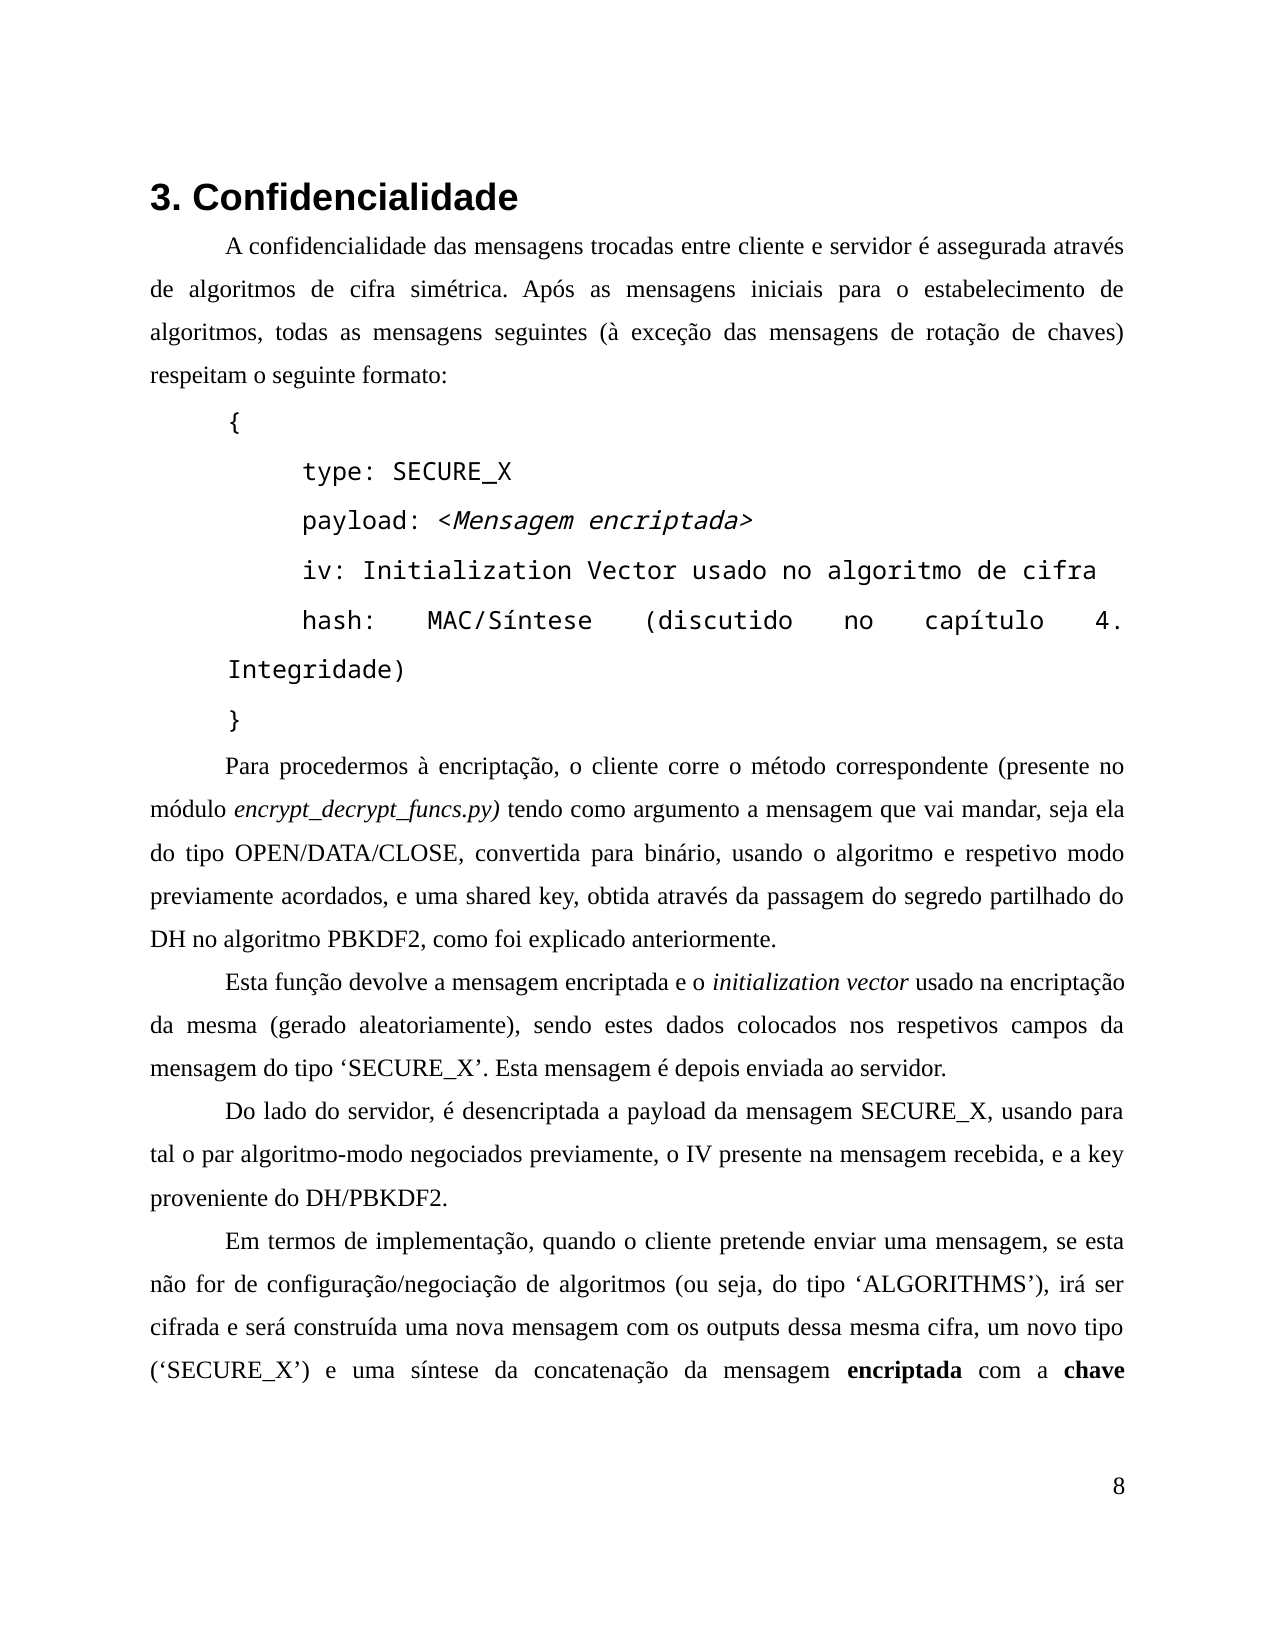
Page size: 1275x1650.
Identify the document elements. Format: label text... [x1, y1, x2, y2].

subtitle 3. Confidencialidade [150, 175, 1125, 219]
text Do lado do servidor, é desencriptada a payload da mensagem SECURE_X, usando para tal o par algoritmo-modo negociados previamente, o IV presente na mensagem recebida, e a key proveniente do DH/PBKDF2. [150, 1096, 1125, 1211]
text payload: <Mensagem encriptada> [227, 503, 1125, 537]
text type: SECURE_X [227, 453, 1125, 487]
text Para procedermos à encriptação, o cliente corre o método correspondente (presente no módulo encrypt_decrypt_funcs.py) tendo como argumento a mensagem que vai mandar, seja ela do tipo OPEN/DATA/CLOSE, convertida para binário, usando o algoritmo e respetivo modo previamente acordados, e uma shared key, obtida através da passagem do segredo partilhado do DH no algoritmo PBKDF2, como foi explicado anteriormente. [150, 751, 1125, 953]
text Esta função devolve a mensagem encriptada e o initialization vector usado na encriptação da mesma (gerado aleatoriamente), sendo estes dados colocados nos respetivos campos da mensagem do tipo ‘SECURE_X’. Esta mensagem é depois enviada ao servidor. [150, 967, 1125, 1082]
text } [227, 702, 1125, 736]
text { [227, 404, 1125, 438]
text Em termos de implementação, quando o cliente pretende enviar uma mensagem, se esta não for de configuração/negociação de algoritmos (ou seja, do tipo ‘ALGORITHMS’), irá ser cifrada e será construída uma nova mensagem com os outputs dessa mesma cifra, um novo tipo (‘SECURE_X’) e uma síntese da concatenação da mensagem encriptada com a chave [150, 1226, 1125, 1384]
text A confidencialidade das mensagens trocadas entre cliente e servidor é assegurada através de algoritmos de cifra simétrica. Após as mensagens iniciais para o estabelecimento de algoritmos, todas as mensagens seguintes (à exceção das mensagens de rotação de chaves) respeitam o seguinte formato: [150, 231, 1125, 389]
text iv: Initialization Vector usado no algoritmo de cifra [227, 553, 1125, 587]
text hash: MAC/Síntese (discutido no capítulo 4. Integridade) [227, 602, 1125, 686]
